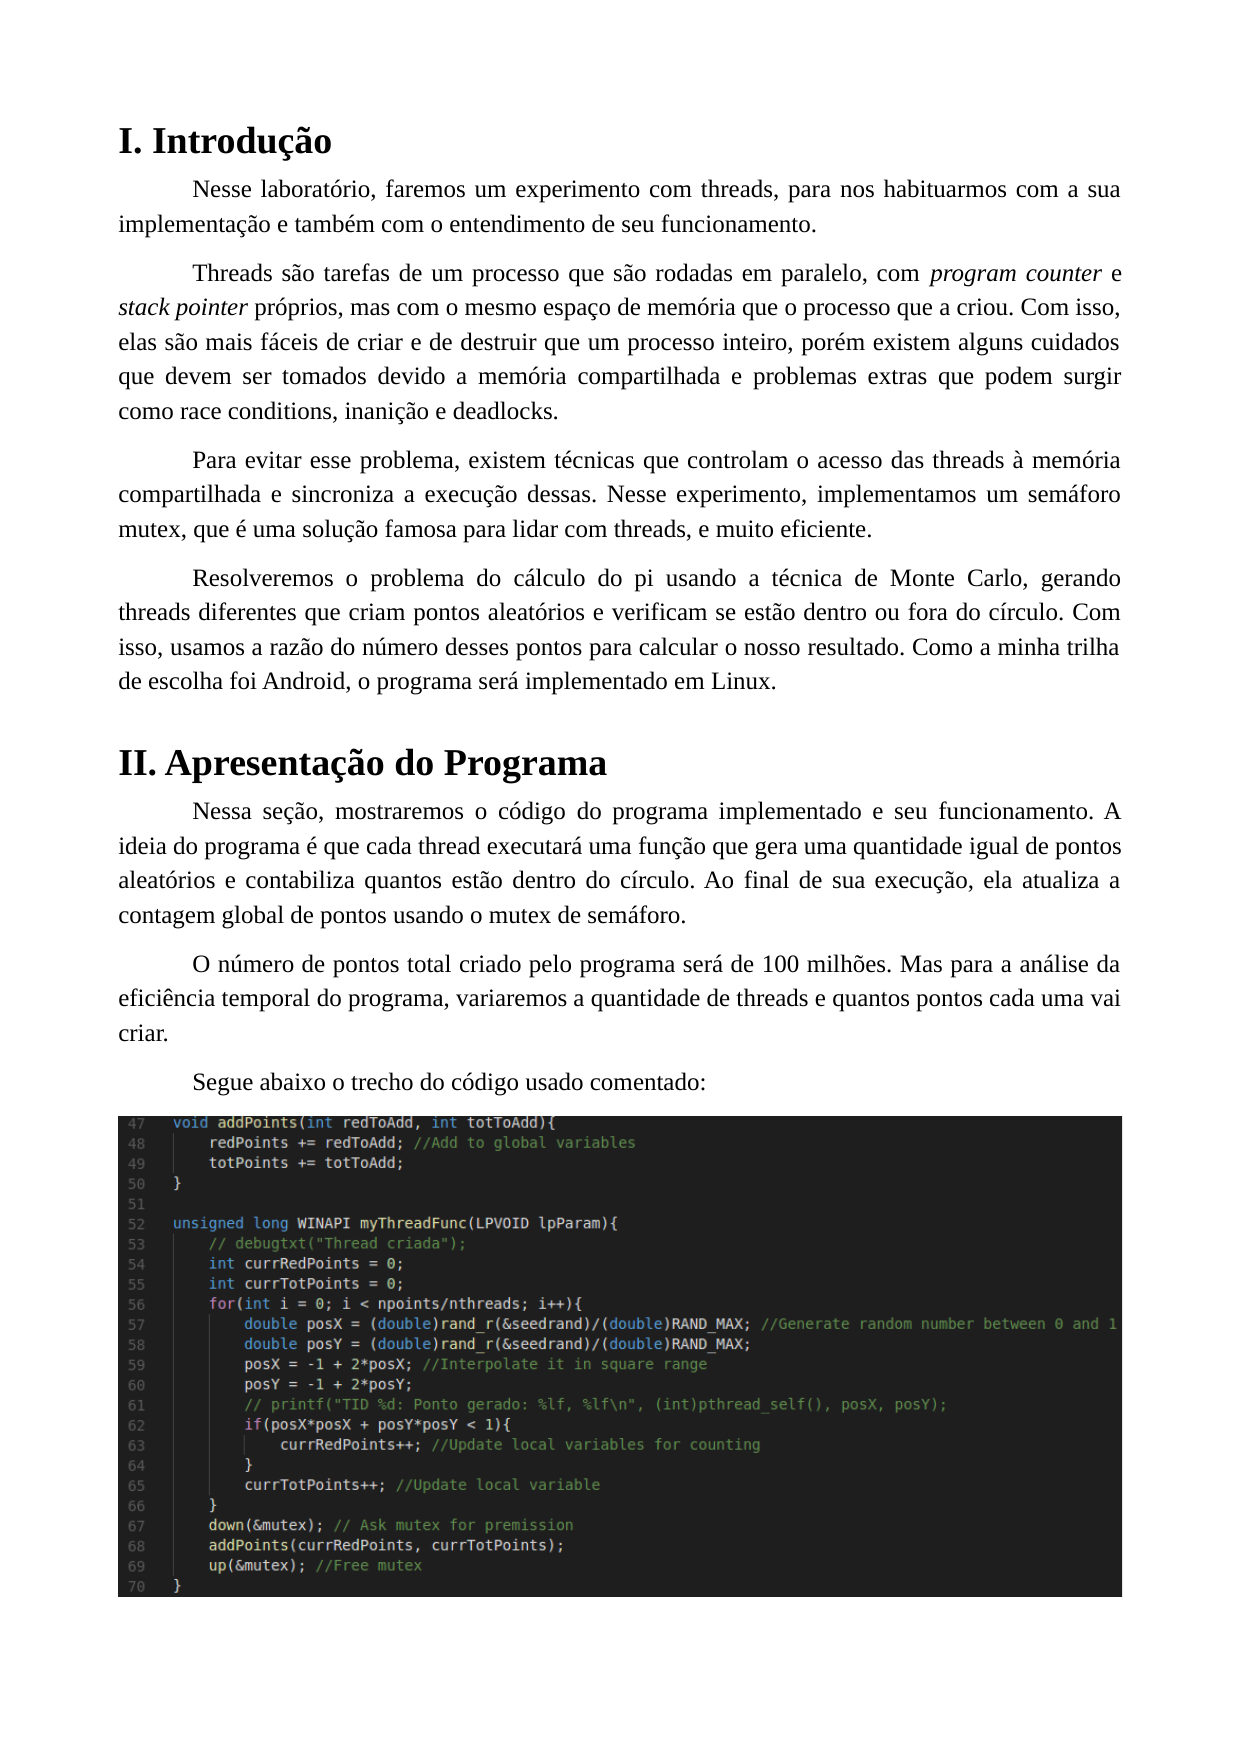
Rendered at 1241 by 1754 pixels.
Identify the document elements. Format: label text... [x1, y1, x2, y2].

text Nesse laboratório, faremos um experimento com threads, para nos habituarmos com a sua implementação e também com o entendimento de seu funcionamento. [118, 174, 1122, 237]
text Nessa seção, mostraremos o código do programa implementado e seu funcionamento. A ideia do programa é que cada thread executará uma função que gera uma quantidade igual de pontos aleatórios e contabiliza quantos estão dentro do círculo. Ao final de sua execução, ela atualiza a contagem global de pontos usando o mutex de semáforo. [118, 796, 1122, 929]
text Threads são tarefas de um processo que são rodadas em paralelo, com program counter e stack pointer próprios, mas com o mesmo espaço de memória que o processo que a criou. Com isso, elas são mais fáceis de criar e de destruir que um processo inteiro, porém existem alguns cuidados que devem ser tomados devido a memória compartilhada e problemas extras que podem surgir como race conditions, inanição e deadlocks. [118, 258, 1122, 424]
subtitle I. Introdução [118, 118, 1122, 162]
text Resolveremos o problema do cálculo do pi usando a técnica de Monte Carlo, gerando threads diferentes que criam pontos aleatórios e verificam se estão dentro ou fora do círculo. Com isso, usamos a razão do número desses pontos para calcular o nosso resultado. Como a minha trilha de escolha foi Android, o programa será implementado em Linux. [118, 563, 1122, 695]
text Para evitar esse problema, existem técnicas que controlam o acesso das threads à memória compartilhada e sincroniza a execução dessas. Nesse experimento, implementamos um semáforo mutex, que é uma solução famosa para lidar com threads, e muito eficiente. [118, 445, 1122, 542]
text Segue abaixo o trecho do código usado comentado: [118, 1067, 1122, 1096]
picture [118, 1116, 1123, 1597]
text O número de pontos total criado pelo programa será de 100 milhões. Mas para a análise da eficiência temporal do programa, variaremos a quantidade de threads e quantos pontos cada uma vai criar. [118, 949, 1122, 1047]
subtitle II. Apresentação do Programa [118, 740, 1122, 784]
